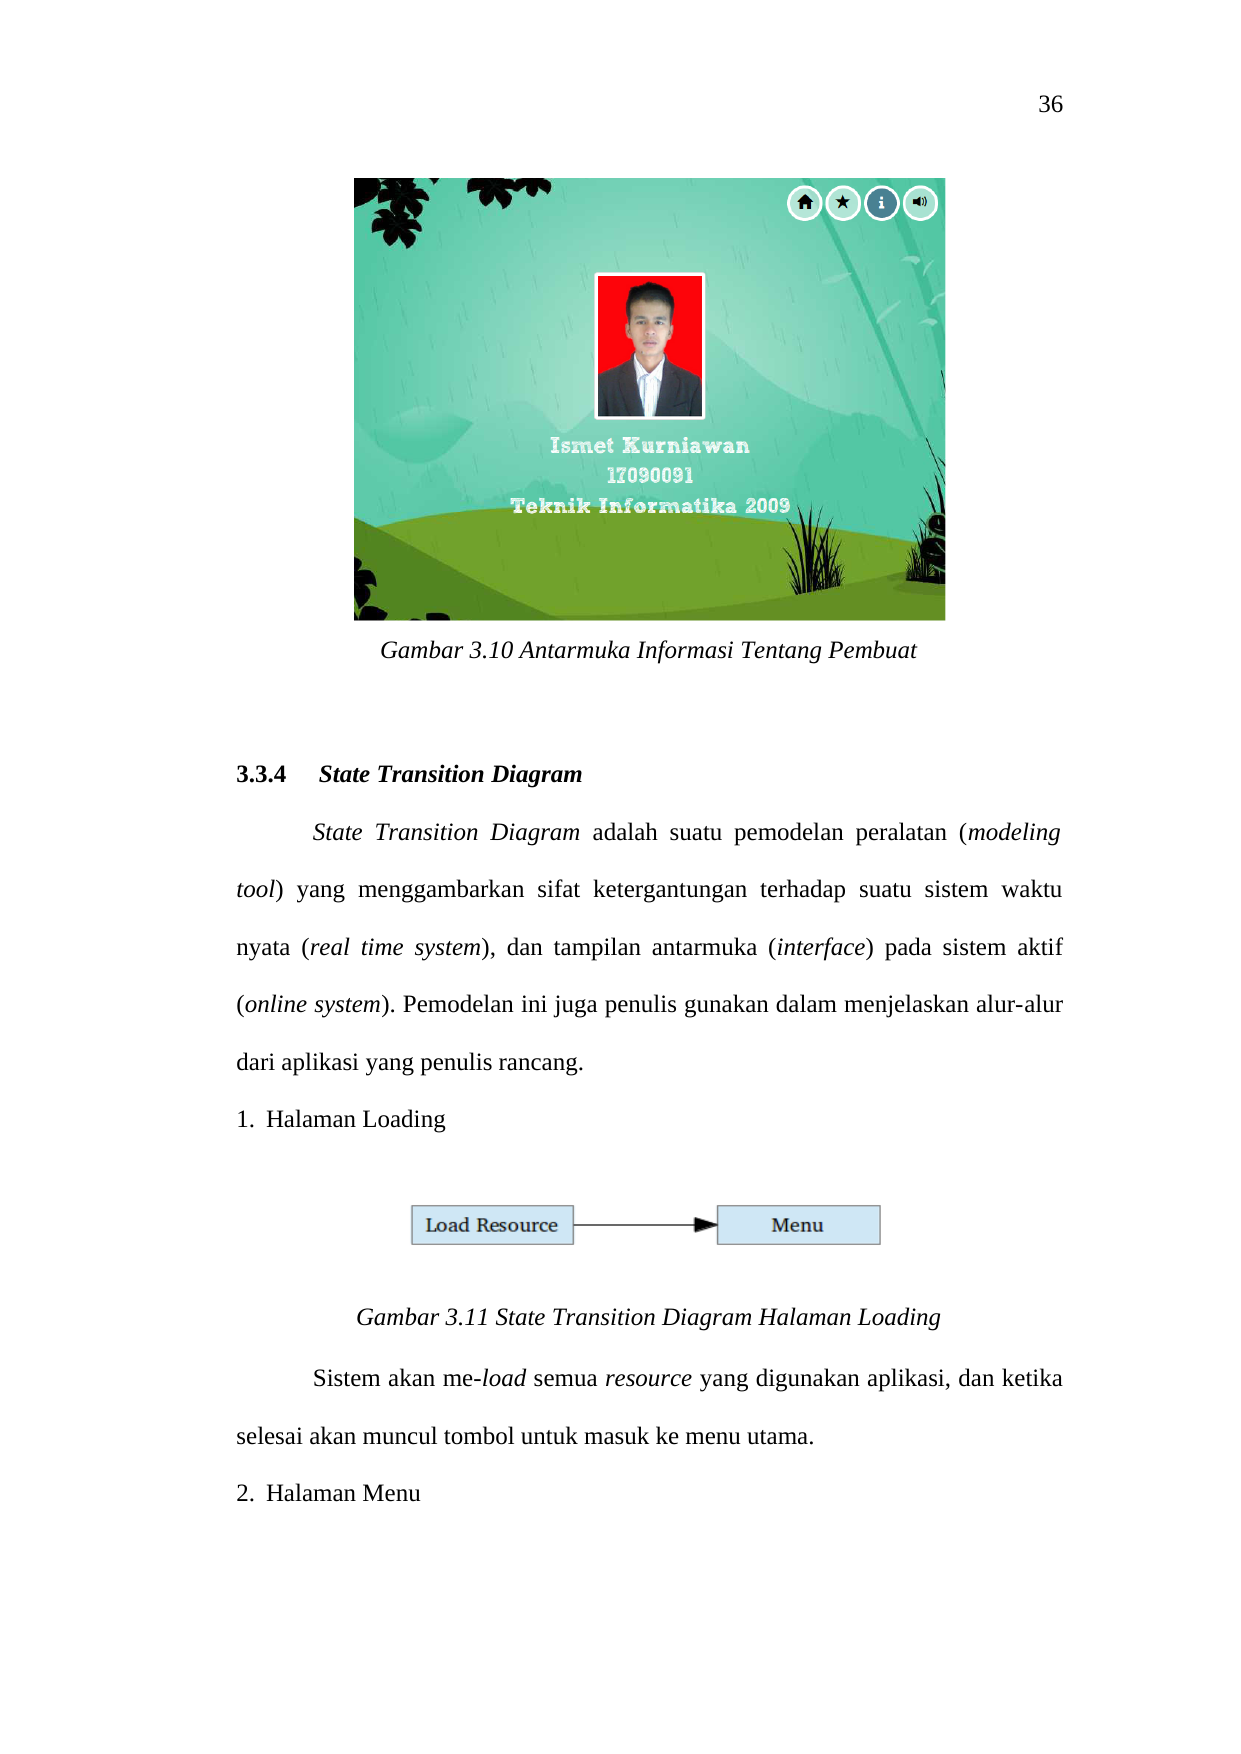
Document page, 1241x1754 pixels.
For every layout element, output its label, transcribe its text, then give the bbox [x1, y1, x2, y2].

text Gambar 3.10 Antarmuka Informasi Tentang Pembuat [354, 621, 946, 664]
list Halaman Loading [236, 1104, 1063, 1133]
text State Transition Diagram adalah suatu pemodelan peralatan (modeling tool) yang menggambarkan sifat ketergantungan terhadap suatu sistem waktu nyata (real time system), dan tampilan antarmuka (interface) pada sistem aktif (online system). Pemodelan ini juga penulis gunakan dalam menjelaskan alur-alur dari aplikasi yang penulis rancang. [236, 817, 1063, 1076]
picture [353, 177, 946, 621]
list Halaman Menu [236, 1478, 1063, 1507]
picture [383, 1169, 916, 1280]
subtitle State Transition Diagram [236, 759, 1063, 788]
text Gambar 3.11 State Transition Diagram Halaman Loading [245, 1302, 1054, 1331]
text Sistem akan me-load semua resource yang digunakan aplikasi, dan ketika selesai akan muncul tombol untuk masuk ke menu utama. [236, 1162, 1063, 1449]
